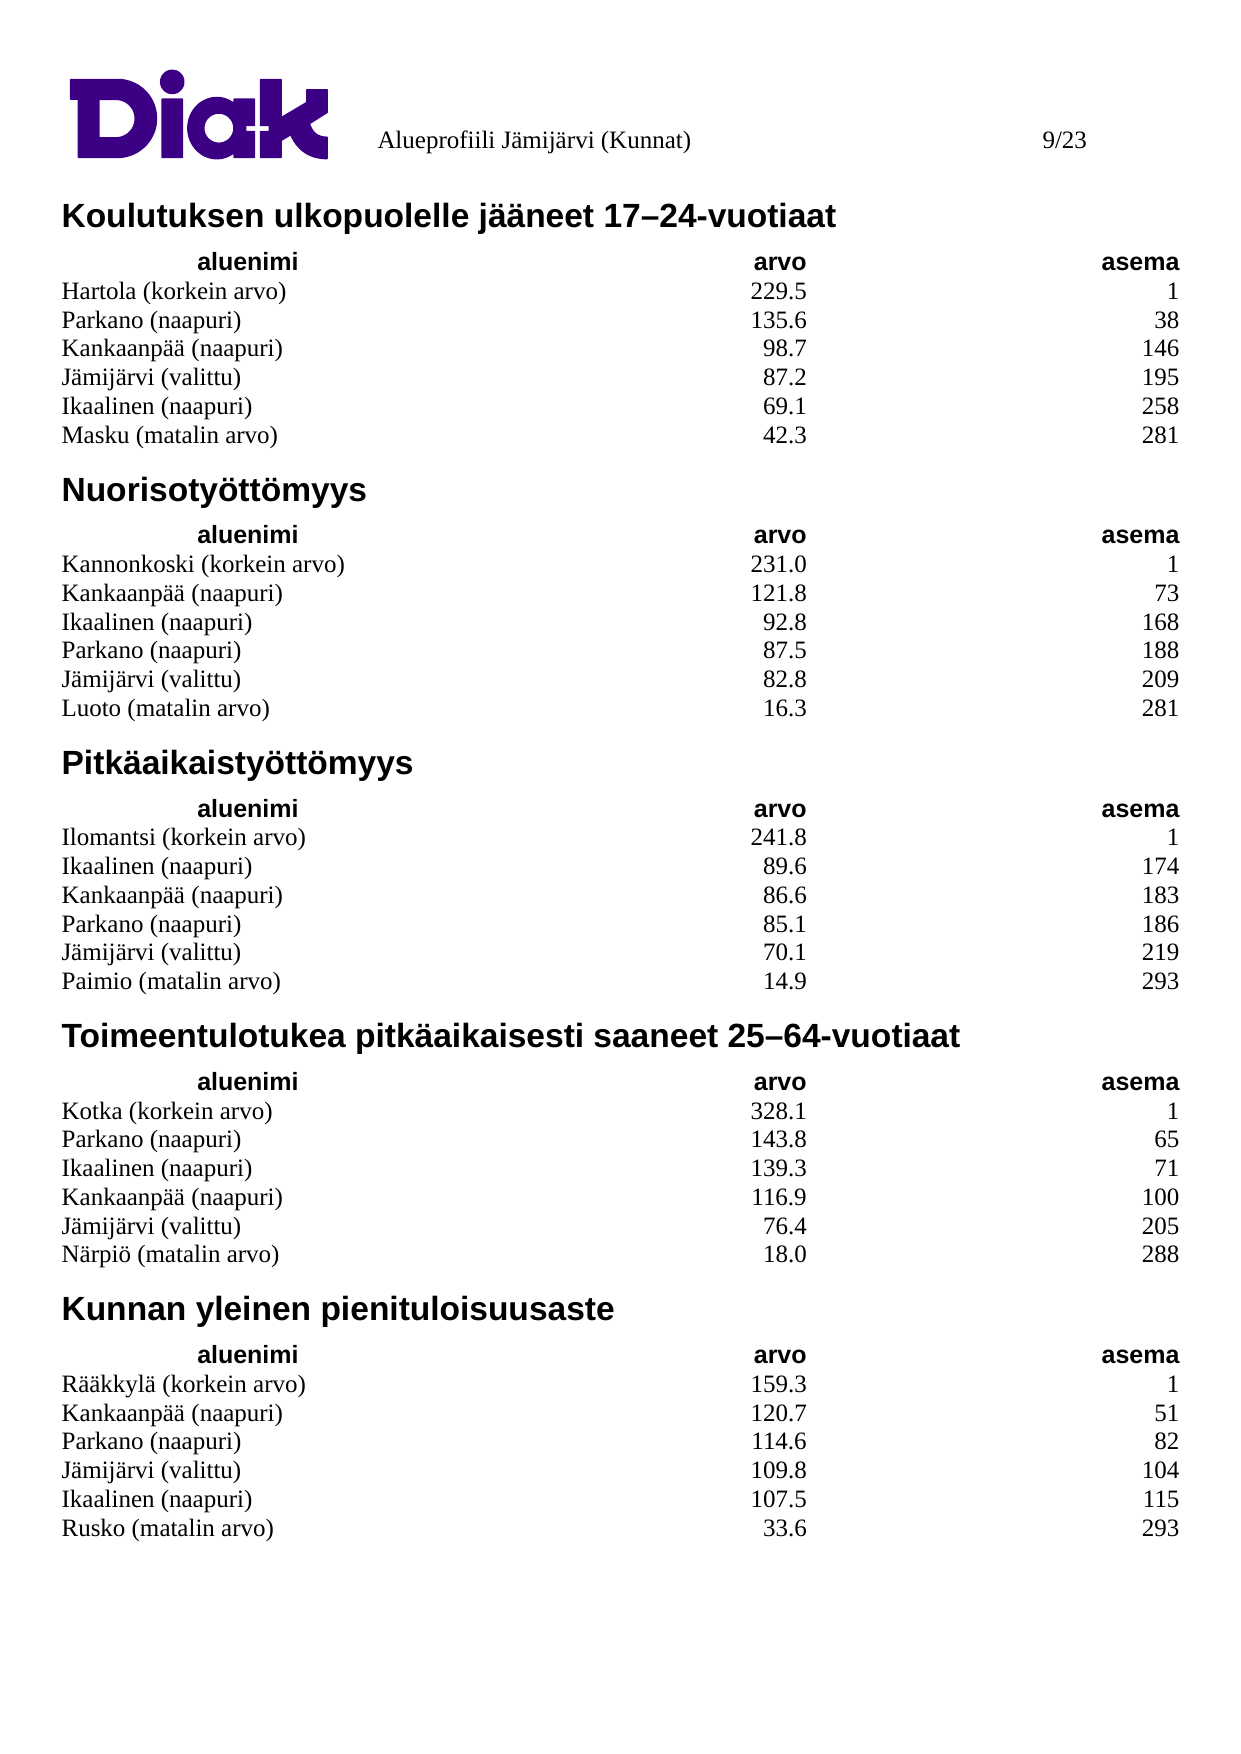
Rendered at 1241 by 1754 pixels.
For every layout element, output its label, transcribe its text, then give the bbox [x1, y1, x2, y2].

table_cell Ikaalinen (naapuri) [61, 1484, 434, 1513]
table_header asema [806, 521, 1179, 549]
table_cell Ikaalinen (naapuri) [61, 851, 434, 880]
table_cell 76.4 [434, 1211, 806, 1239]
table_cell 82 [806, 1426, 1179, 1455]
table_cell 205 [806, 1211, 1179, 1239]
table_header arvo [434, 1067, 806, 1096]
subtitle Nuorisotyöttömyys [61, 469, 1179, 508]
table_cell 87.5 [434, 636, 806, 664]
table_header arvo [434, 794, 806, 822]
table_cell Kannonkoski (korkein arvo) [61, 549, 434, 578]
table_cell Ikaalinen (naapuri) [61, 607, 434, 636]
table_cell Jämijärvi (valittu) [61, 1211, 434, 1239]
table_cell Luoto (matalin arvo) [61, 693, 434, 722]
table_cell 281 [806, 693, 1179, 722]
table_cell 121.8 [434, 578, 806, 607]
table_cell 195 [806, 362, 1179, 391]
table_cell Ikaalinen (naapuri) [61, 1153, 434, 1182]
table_cell 107.5 [434, 1484, 806, 1513]
table_cell 51 [806, 1398, 1179, 1426]
table_header aluenimi [61, 1340, 434, 1369]
table_cell 14.9 [434, 966, 806, 995]
table_cell 73 [806, 578, 1179, 607]
table_cell Kotka (korkein arvo) [61, 1096, 434, 1124]
table_cell 281 [806, 420, 1179, 448]
table_cell Kankaanpää (naapuri) [61, 1182, 434, 1211]
table_cell 116.9 [434, 1182, 806, 1211]
table_cell Kankaanpää (naapuri) [61, 578, 434, 607]
table_cell 174 [806, 851, 1179, 880]
table_header asema [806, 1067, 1179, 1096]
table_cell 120.7 [434, 1398, 806, 1426]
table_cell 229.5 [434, 276, 806, 305]
table_cell Parkano (naapuri) [61, 636, 434, 664]
table_cell Jämijärvi (valittu) [61, 1455, 434, 1484]
table_header asema [806, 247, 1179, 276]
table_cell 33.6 [434, 1513, 806, 1541]
table_cell Masku (matalin arvo) [61, 420, 434, 448]
table_cell 288 [806, 1240, 1179, 1268]
subtitle Kunnan yleinen pienituloisuusaste [61, 1289, 1179, 1328]
table_cell 16.3 [434, 693, 806, 722]
table_cell 293 [806, 1513, 1179, 1541]
table_cell 38 [806, 305, 1179, 333]
table_cell 42.3 [434, 420, 806, 448]
table_cell Paimio (matalin arvo) [61, 966, 434, 995]
table_cell Kankaanpää (naapuri) [61, 334, 434, 362]
table_cell 69.1 [434, 391, 806, 420]
table_cell 139.3 [434, 1153, 806, 1182]
table_cell 104 [806, 1455, 1179, 1484]
table_cell 71 [806, 1153, 1179, 1182]
table_cell Ikaalinen (naapuri) [61, 391, 434, 420]
table_header arvo [434, 1340, 806, 1369]
subtitle Pitkäaikaistyöttömyys [61, 743, 1179, 781]
table_cell 209 [806, 664, 1179, 693]
table_cell 143.8 [434, 1125, 806, 1153]
table_cell 219 [806, 938, 1179, 966]
table_cell 1 [806, 823, 1179, 851]
table_cell 86.6 [434, 880, 806, 909]
table_cell 114.6 [434, 1426, 806, 1455]
subtitle Koulutuksen ulkopuolelle jääneet 17–24-vuotiaat [61, 196, 1179, 235]
table_cell Jämijärvi (valittu) [61, 362, 434, 391]
table_cell Rääkkylä (korkein arvo) [61, 1369, 434, 1398]
table_cell Rusko (matalin arvo) [61, 1513, 434, 1541]
table_cell 258 [806, 391, 1179, 420]
table_cell 115 [806, 1484, 1179, 1513]
table_header arvo [434, 247, 806, 276]
table_cell 82.8 [434, 664, 806, 693]
table_cell 70.1 [434, 938, 806, 966]
table_cell 1 [806, 549, 1179, 578]
table_cell 328.1 [434, 1096, 806, 1124]
table_cell Parkano (naapuri) [61, 305, 434, 333]
table_cell Hartola (korkein arvo) [61, 276, 434, 305]
table_cell 87.2 [434, 362, 806, 391]
table_cell 188 [806, 636, 1179, 664]
table_cell 92.8 [434, 607, 806, 636]
table_cell 65 [806, 1125, 1179, 1153]
table_cell 146 [806, 334, 1179, 362]
table_header arvo [434, 521, 806, 549]
table_cell 186 [806, 909, 1179, 937]
table_cell 159.3 [434, 1369, 806, 1398]
table_cell 100 [806, 1182, 1179, 1211]
table_cell 89.6 [434, 851, 806, 880]
table_header aluenimi [61, 247, 434, 276]
table_header aluenimi [61, 521, 434, 549]
table_cell 109.8 [434, 1455, 806, 1484]
table_cell 98.7 [434, 334, 806, 362]
table_cell 1 [806, 1096, 1179, 1124]
table_cell Parkano (naapuri) [61, 1426, 434, 1455]
table_header aluenimi [61, 794, 434, 822]
table_cell 135.6 [434, 305, 806, 333]
table_cell Kankaanpää (naapuri) [61, 880, 434, 909]
table_cell 183 [806, 880, 1179, 909]
table_cell 231.0 [434, 549, 806, 578]
table_cell Jämijärvi (valittu) [61, 938, 434, 966]
table_cell 241.8 [434, 823, 806, 851]
table_cell 1 [806, 1369, 1179, 1398]
table_cell 293 [806, 966, 1179, 995]
table_cell Jämijärvi (valittu) [61, 664, 434, 693]
table_header asema [806, 1340, 1179, 1369]
table_cell 168 [806, 607, 1179, 636]
table_cell Närpiö (matalin arvo) [61, 1240, 434, 1268]
table_header asema [806, 794, 1179, 822]
table_cell Kankaanpää (naapuri) [61, 1398, 434, 1426]
subtitle Toimeentulotukea pitkäaikaisesti saaneet 25–64-vuotiaat [61, 1016, 1179, 1054]
table_cell Parkano (naapuri) [61, 1125, 434, 1153]
table_cell Parkano (naapuri) [61, 909, 434, 937]
table_cell 1 [806, 276, 1179, 305]
table_header aluenimi [61, 1067, 434, 1096]
table_cell 85.1 [434, 909, 806, 937]
table_cell Ilomantsi (korkein arvo) [61, 823, 434, 851]
table_cell 18.0 [434, 1240, 806, 1268]
